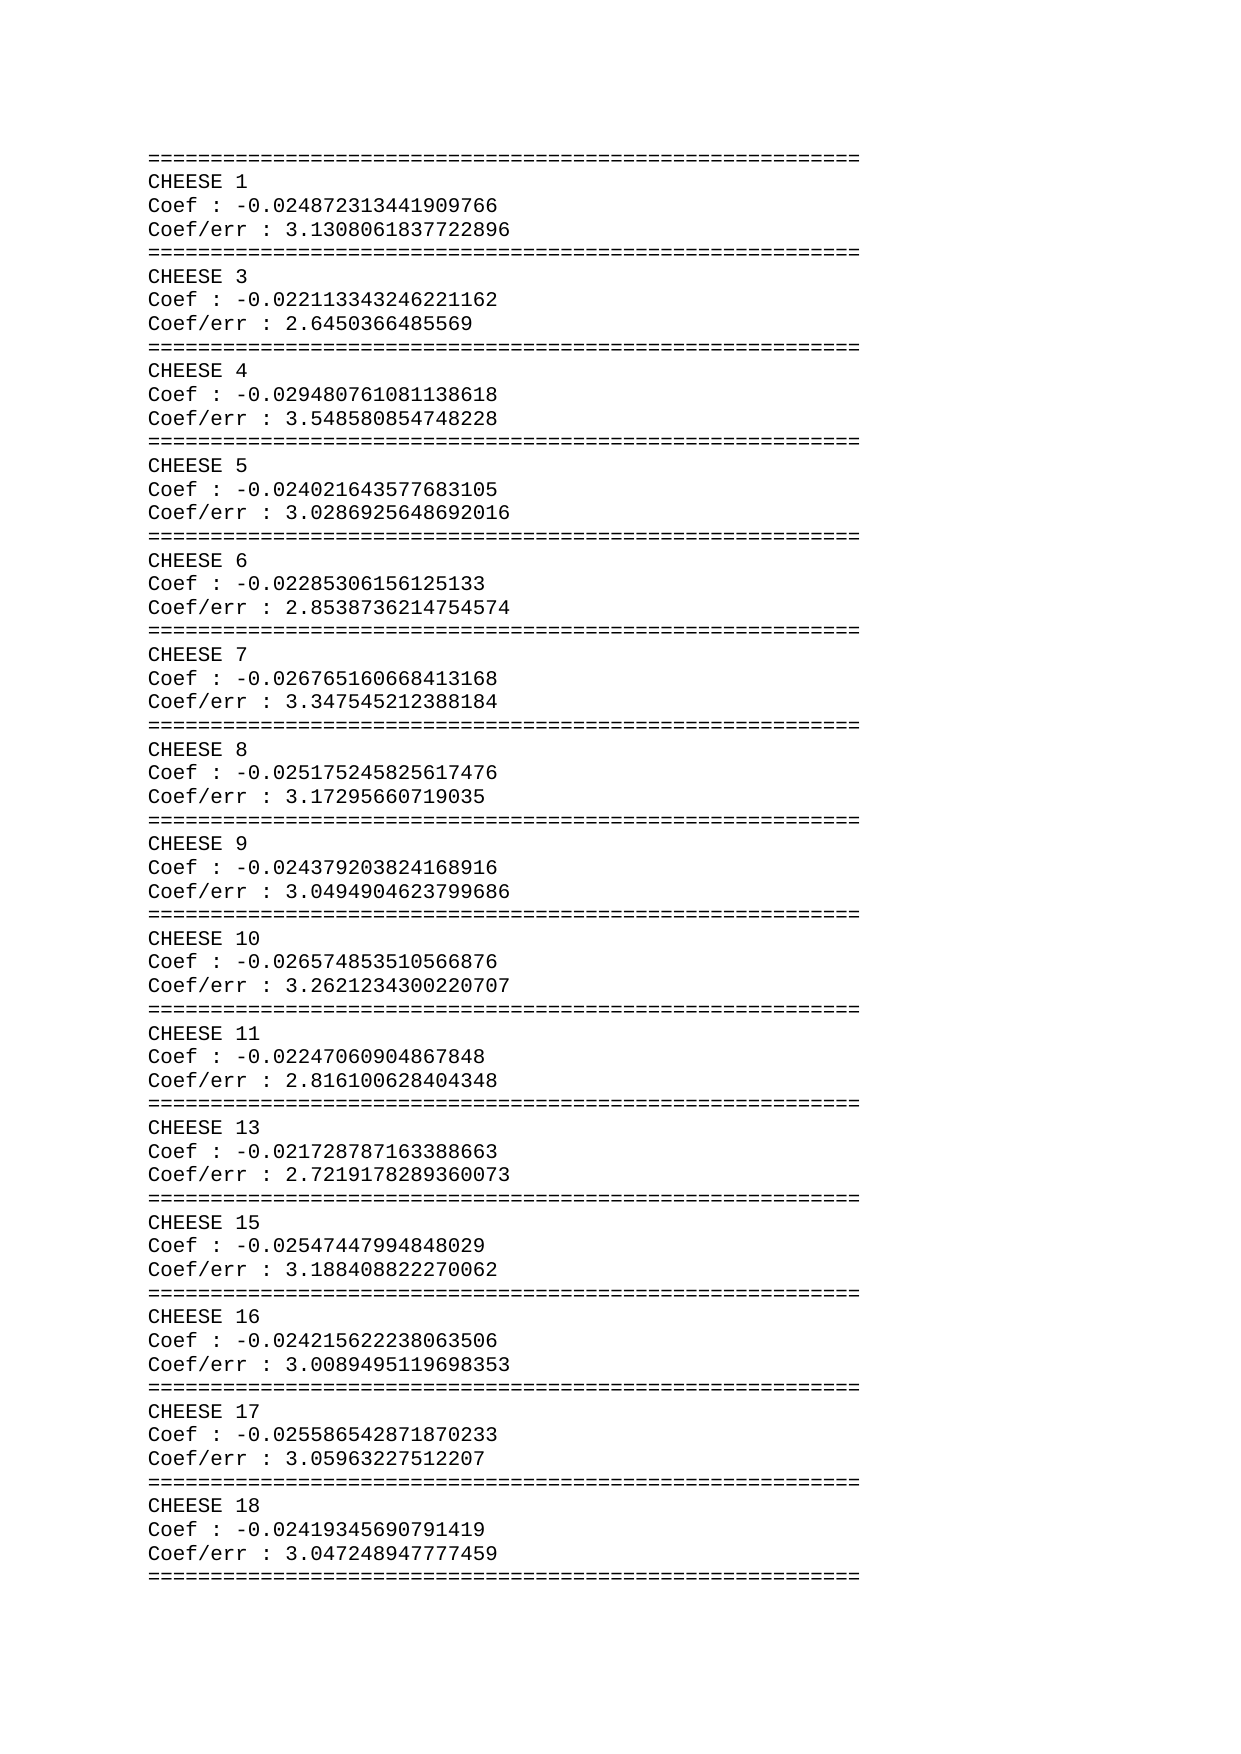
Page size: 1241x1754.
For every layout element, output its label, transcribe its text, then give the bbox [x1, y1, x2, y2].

text Coef/err : 3.2621234300220707 [148, 975, 1093, 999]
text ========================================================= [148, 337, 1093, 360]
text Coef/err : 3.0089495119698353 [148, 1353, 1093, 1377]
text ========================================================= [148, 1283, 1093, 1306]
text ========================================================= [148, 526, 1093, 549]
text Coef/err : 3.05963227512207 [148, 1448, 1093, 1472]
text Coef : -0.026765160668413168 [148, 668, 1093, 691]
text CHEESE 4 [148, 360, 1093, 384]
text Coef : -0.026574853510566876 [148, 952, 1093, 975]
text Coef : -0.02285306156125133 [148, 573, 1093, 597]
text Coef : -0.02547447994848029 [148, 1235, 1093, 1259]
text ========================================================= [148, 148, 1093, 171]
text CHEESE 7 [148, 644, 1093, 668]
text ========================================================= [148, 904, 1093, 928]
text CHEESE 8 [148, 739, 1093, 762]
text Coef/err : 3.188408822270062 [148, 1259, 1093, 1283]
text Coef/err : 3.347545212388184 [148, 691, 1093, 715]
text CHEESE 16 [148, 1306, 1093, 1330]
text CHEESE 9 [148, 833, 1093, 857]
text ========================================================= [148, 1472, 1093, 1495]
text Coef/err : 2.6450366485569 [148, 313, 1093, 337]
text CHEESE 13 [148, 1117, 1093, 1141]
text Coef/err : 2.7219178289360073 [148, 1164, 1093, 1188]
text ========================================================= [148, 242, 1093, 266]
text ========================================================= [148, 621, 1093, 644]
text Coef/err : 3.548580854748228 [148, 408, 1093, 431]
text Coef : -0.029480761081138618 [148, 384, 1093, 408]
text Coef : -0.022113343246221162 [148, 289, 1093, 313]
text CHEESE 18 [148, 1495, 1093, 1519]
text Coef : -0.024379203824168916 [148, 857, 1093, 881]
text Coef/err : 3.0494904623799686 [148, 881, 1093, 904]
text ========================================================= [148, 431, 1093, 455]
text ========================================================= [148, 810, 1093, 833]
text CHEESE 1 [148, 171, 1093, 195]
text Coef : -0.02247060904867848 [148, 1046, 1093, 1070]
text Coef/err : 3.0286925648692016 [148, 502, 1093, 526]
text Coef : -0.024021643577683105 [148, 479, 1093, 502]
text ========================================================= [148, 999, 1093, 1022]
text Coef/err : 2.8538736214754574 [148, 597, 1093, 621]
text Coef : -0.024215622238063506 [148, 1330, 1093, 1353]
text ========================================================= [148, 1093, 1093, 1117]
text Coef/err : 3.1308061837722896 [148, 218, 1093, 242]
text ========================================================= [148, 715, 1093, 739]
text Coef : -0.025175245825617476 [148, 762, 1093, 786]
text ========================================================= [148, 1566, 1093, 1590]
text ========================================================= [148, 1377, 1093, 1401]
text Coef : -0.02419345690791419 [148, 1519, 1093, 1543]
text CHEESE 6 [148, 549, 1093, 573]
text Coef : -0.025586542871870233 [148, 1424, 1093, 1448]
text Coef/err : 2.816100628404348 [148, 1070, 1093, 1093]
text Coef/err : 3.047248947777459 [148, 1543, 1093, 1566]
text CHEESE 11 [148, 1022, 1093, 1046]
text Coef : -0.024872313441909766 [148, 195, 1093, 218]
text CHEESE 17 [148, 1401, 1093, 1424]
text Coef/err : 3.17295660719035 [148, 786, 1093, 810]
text CHEESE 10 [148, 928, 1093, 952]
text CHEESE 15 [148, 1212, 1093, 1235]
text ========================================================= [148, 1188, 1093, 1212]
text CHEESE 5 [148, 455, 1093, 479]
text Coef : -0.021728787163388663 [148, 1141, 1093, 1164]
text CHEESE 3 [148, 266, 1093, 289]
